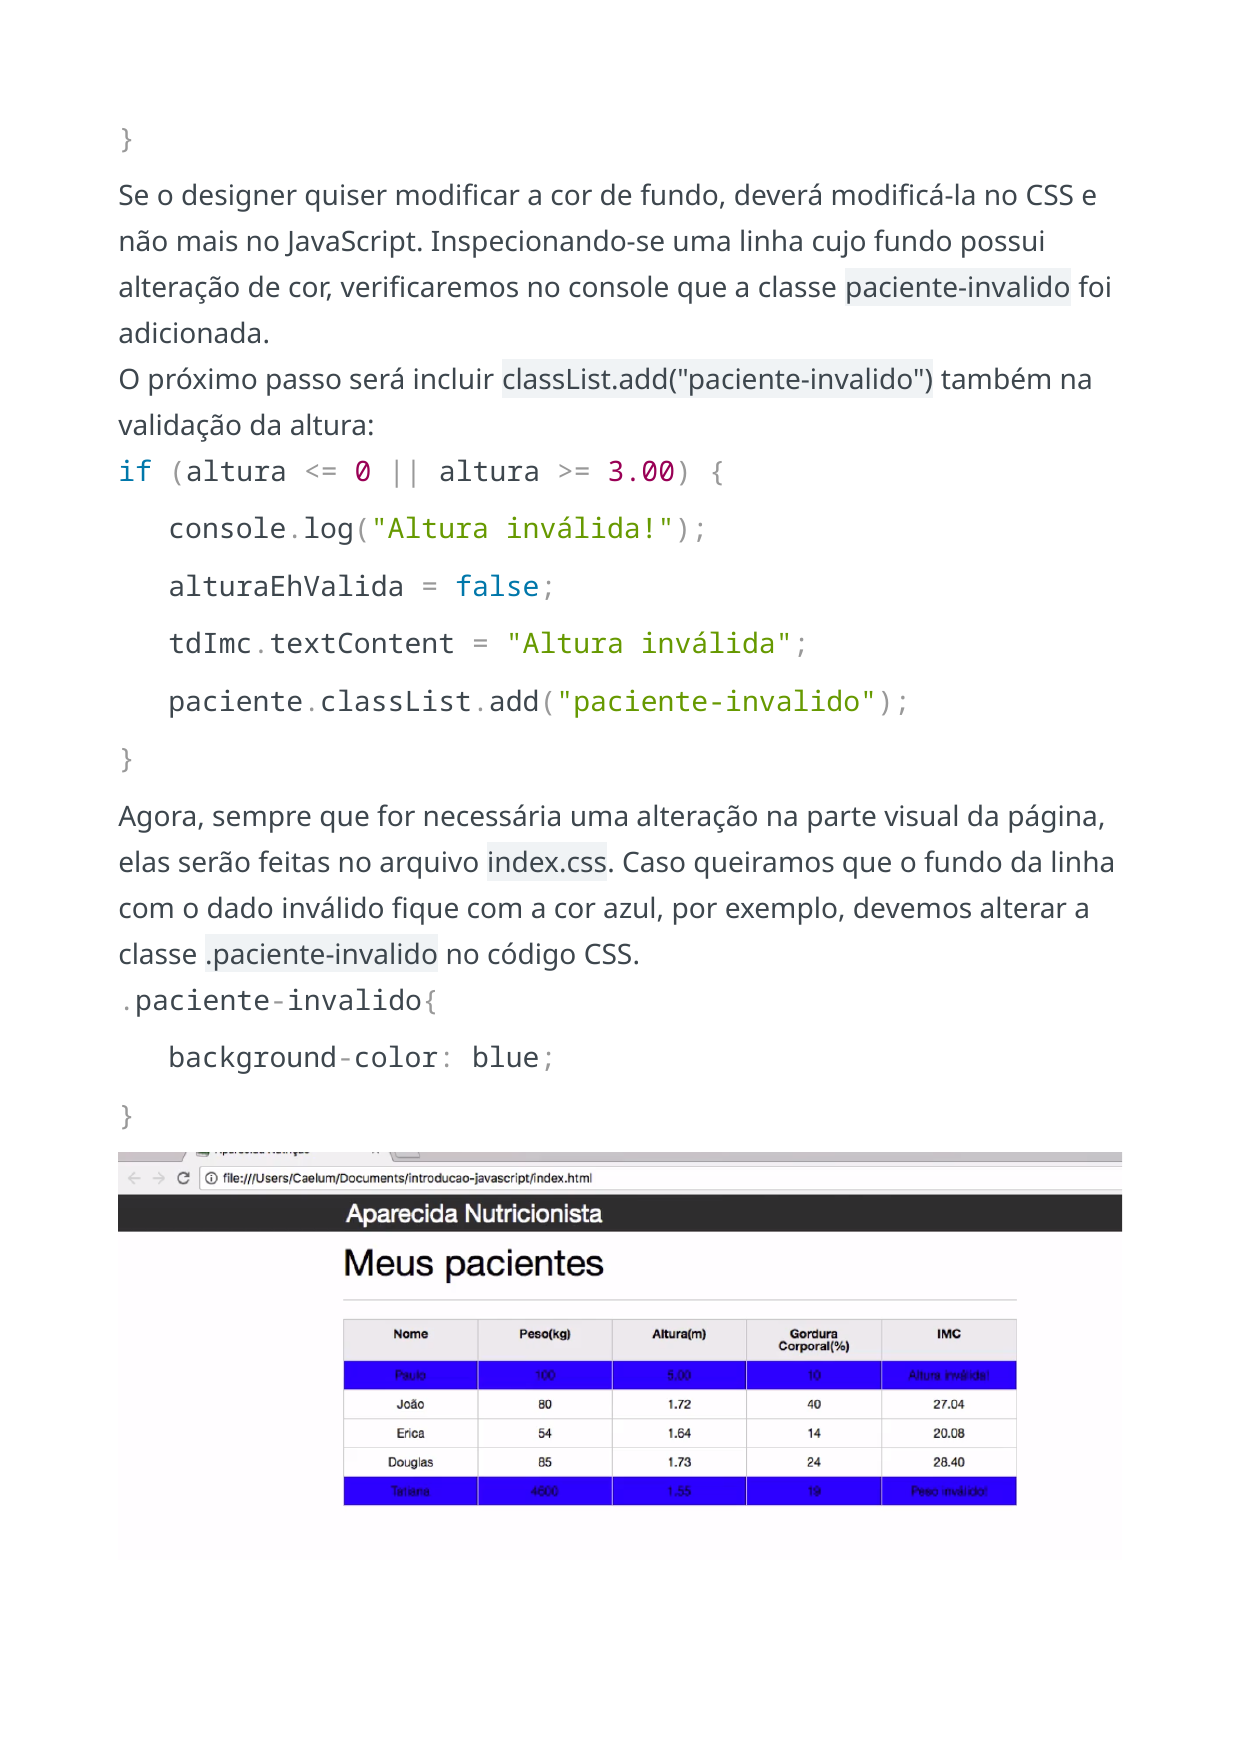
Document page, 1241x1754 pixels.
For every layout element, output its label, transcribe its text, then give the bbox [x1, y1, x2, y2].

text O próximo passo será incluir classList.add("paciente-invalido") também na validação da altura: [118, 359, 1122, 444]
text } [118, 1095, 1122, 1133]
text } [118, 739, 1122, 777]
text .paciente-invalido{ [118, 980, 1122, 1018]
text Se o designer quiser modificar a cor de fundo, deverá modificá-la no CSS e não mais no JavaScript. Inspecionando-se uma linha cujo fundo possui alteração de cor, verificaremos no console que a classe paciente-invalido foi adicionada. [118, 176, 1122, 352]
text background-color: blue; [118, 1037, 1122, 1076]
text if (altura <= 0 || altura >= 3.00) { [118, 451, 1122, 489]
picture [118, 1152, 1123, 1560]
text Agora, sempre que for necessária uma alteração na parte visual da página, elas serão feitas no arquivo index.css. Caso queiramos que o fundo da linha com o dado inválido fique com a cor azul, por exemplo, devemos alterar a classe .paciente-invalido no código CSS. [118, 796, 1122, 972]
text console.log("Altura inválida!"); [118, 509, 1122, 547]
text } [118, 118, 1122, 156]
text alturaEhValida = false; [118, 566, 1122, 604]
text paciente.classList.add("paciente-invalido"); [118, 681, 1122, 719]
text tdImc.textContent = "Altura inválida"; [118, 624, 1122, 662]
